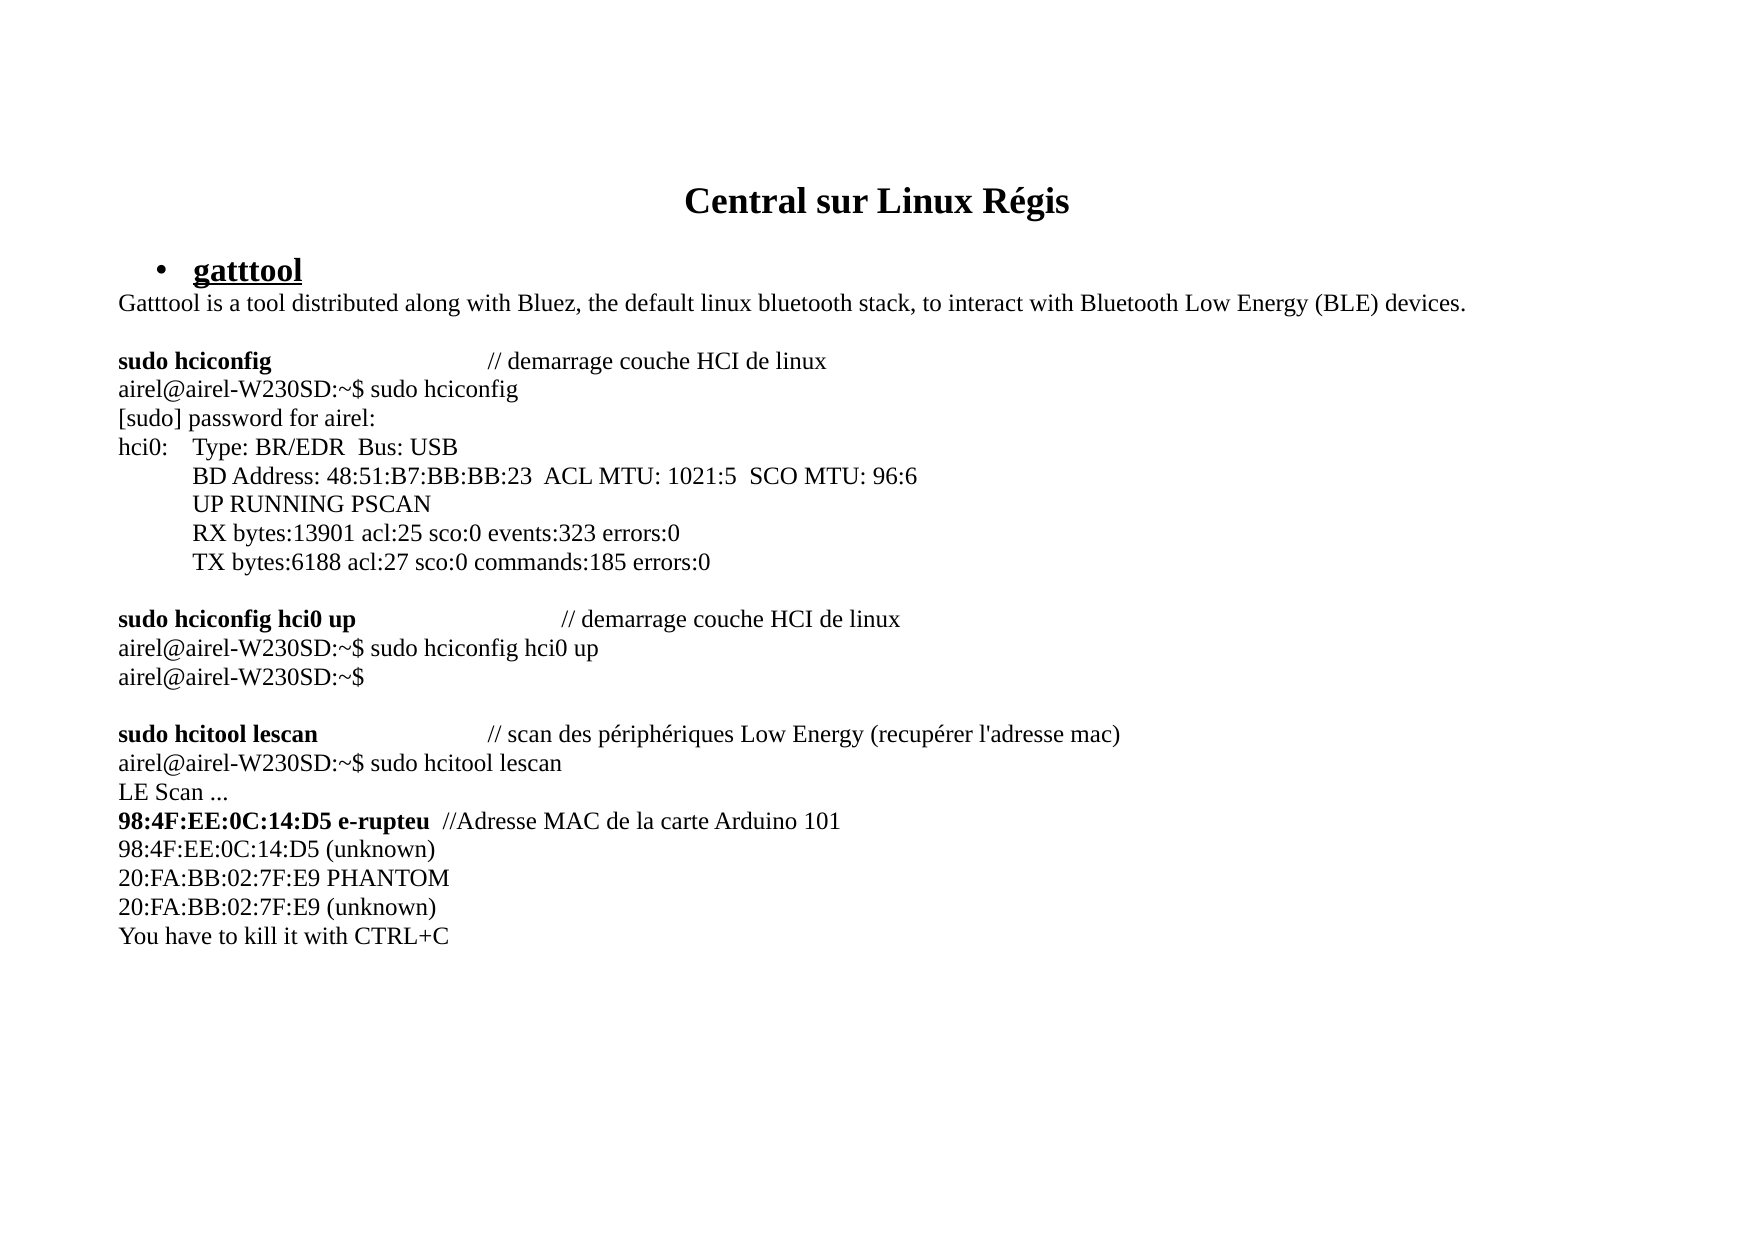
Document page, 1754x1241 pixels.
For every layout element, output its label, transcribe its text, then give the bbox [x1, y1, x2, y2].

text RX bytes:13901 acl:25 sco:0 events:323 errors:0 [118, 518, 1635, 547]
text You have to kill it with CTRL+C [118, 921, 1635, 949]
text airel@airel-W230SD:~$ sudo hciconfig hci0 up [118, 633, 1635, 662]
text sudo hciconfig // demarrage couche HCI de linux [118, 346, 1635, 374]
text airel@airel-W230SD:~$ [118, 662, 1635, 691]
text airel@airel-W230SD:~$ sudo hcitool lescan [118, 748, 1635, 777]
text Gatttool is a tool distributed along with Bluez, the default linux bluetooth stack, to interact with Bluetooth Low Energy (BLE) devices. [118, 288, 1635, 317]
text hci0: Type: BR/EDR Bus: USB [118, 432, 1635, 461]
text 98:4F:EE:0C:14:D5 (unknown) [118, 834, 1635, 863]
text UP RUNNING PSCAN [118, 489, 1635, 518]
text BD Address: 48:51:B7:BB:BB:23 ACL MTU: 1021:5 SCO MTU: 96:6 [118, 461, 1635, 489]
text LE Scan ... [118, 777, 1635, 806]
text 98:4F:EE:0C:14:D5 e-rupteu //Adresse MAC de la carte Arduino 101 [118, 806, 1635, 834]
text sudo hcitool lescan // scan des périphériques Low Energy (recupérer l'adresse mac) [118, 719, 1635, 748]
text airel@airel-W230SD:~$ sudo hciconfig [118, 374, 1635, 403]
text sudo hciconfig hci0 up // demarrage couche HCI de linux [118, 604, 1635, 633]
text 20:FA:BB:02:7F:E9 (unknown) [118, 892, 1635, 921]
text TX bytes:6188 acl:27 sco:0 commands:185 errors:0 [118, 547, 1635, 576]
list gatttool [156, 250, 1635, 288]
text [sudo] password for airel: [118, 403, 1635, 432]
text Central sur Linux Régis [118, 178, 1635, 221]
text 20:FA:BB:02:7F:E9 PHANTOM [118, 863, 1635, 892]
